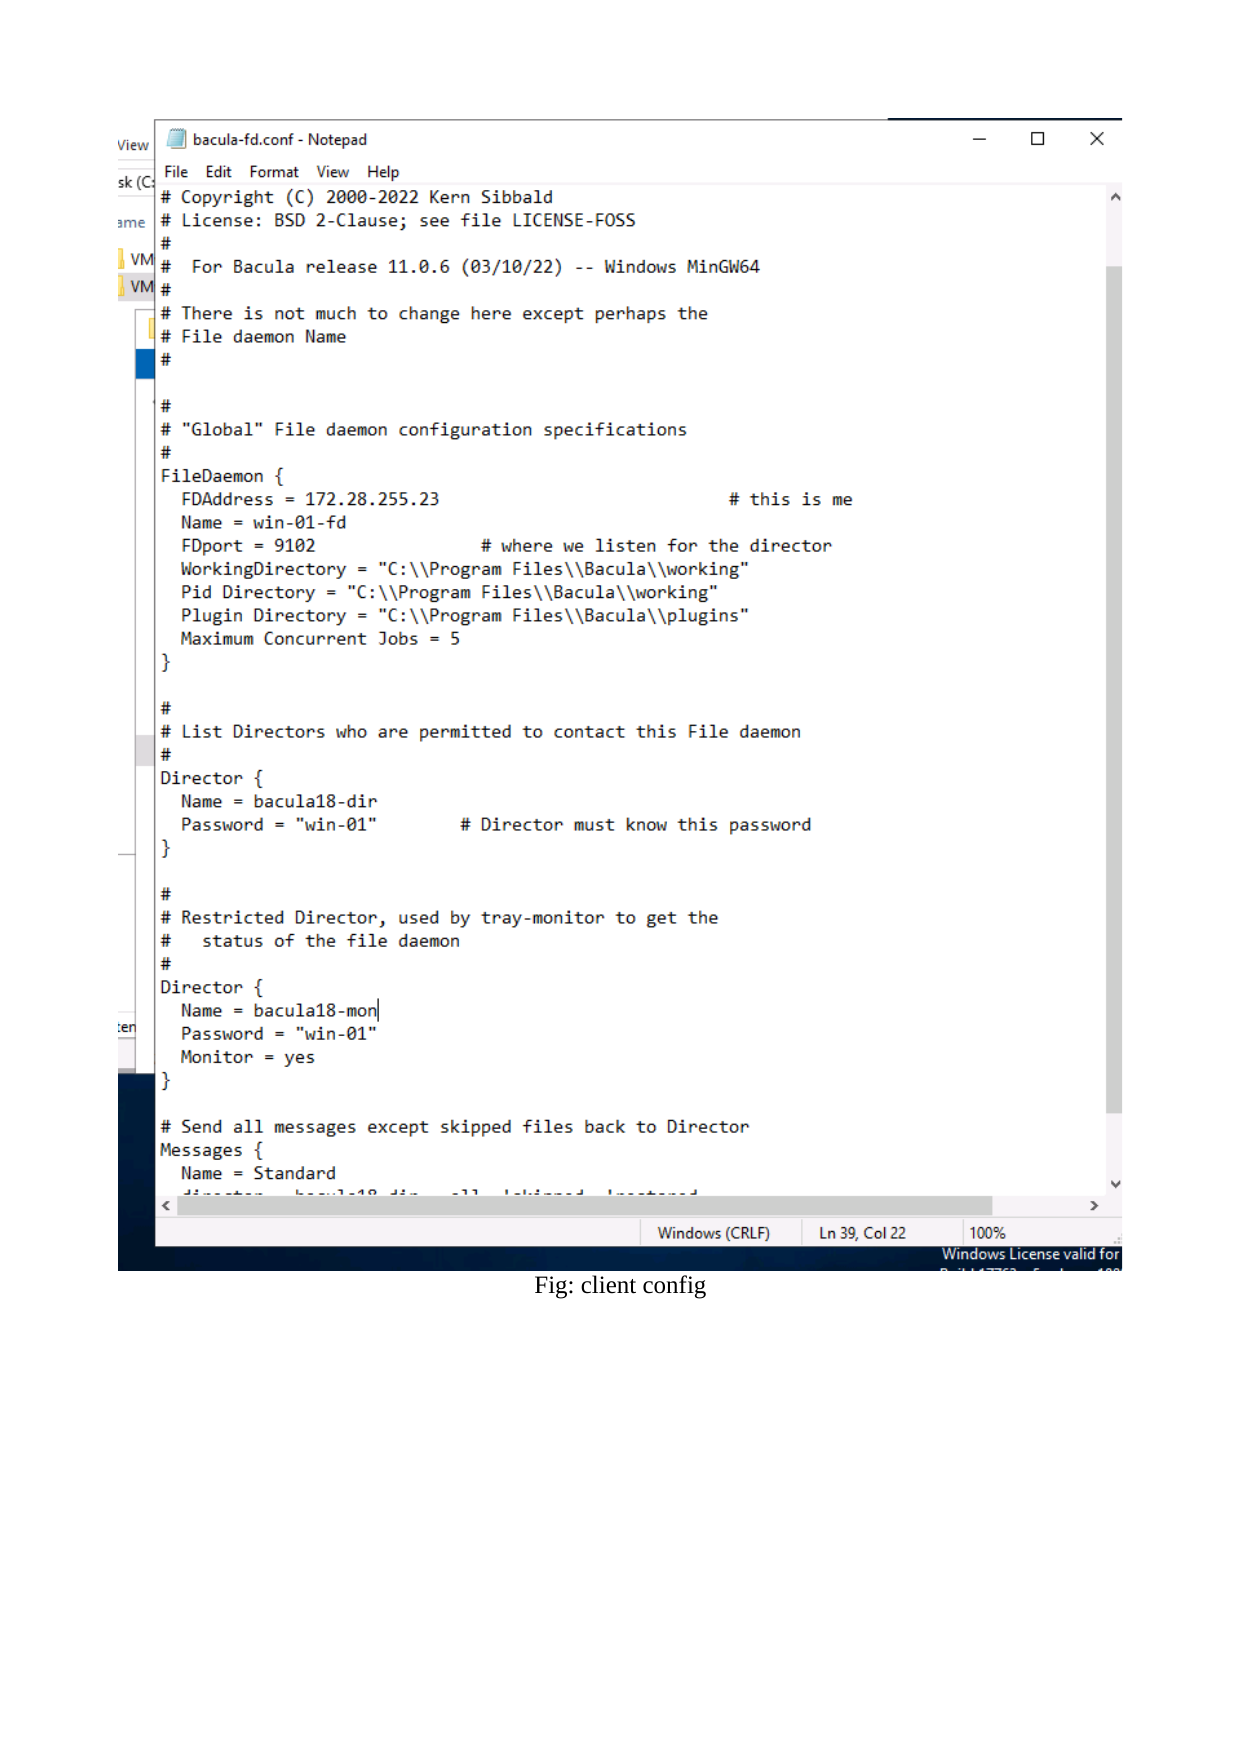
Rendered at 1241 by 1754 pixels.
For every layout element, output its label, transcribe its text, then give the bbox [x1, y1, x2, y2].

picture [118, 118, 1123, 1271]
text Fig: client config [118, 1271, 1122, 1299]
